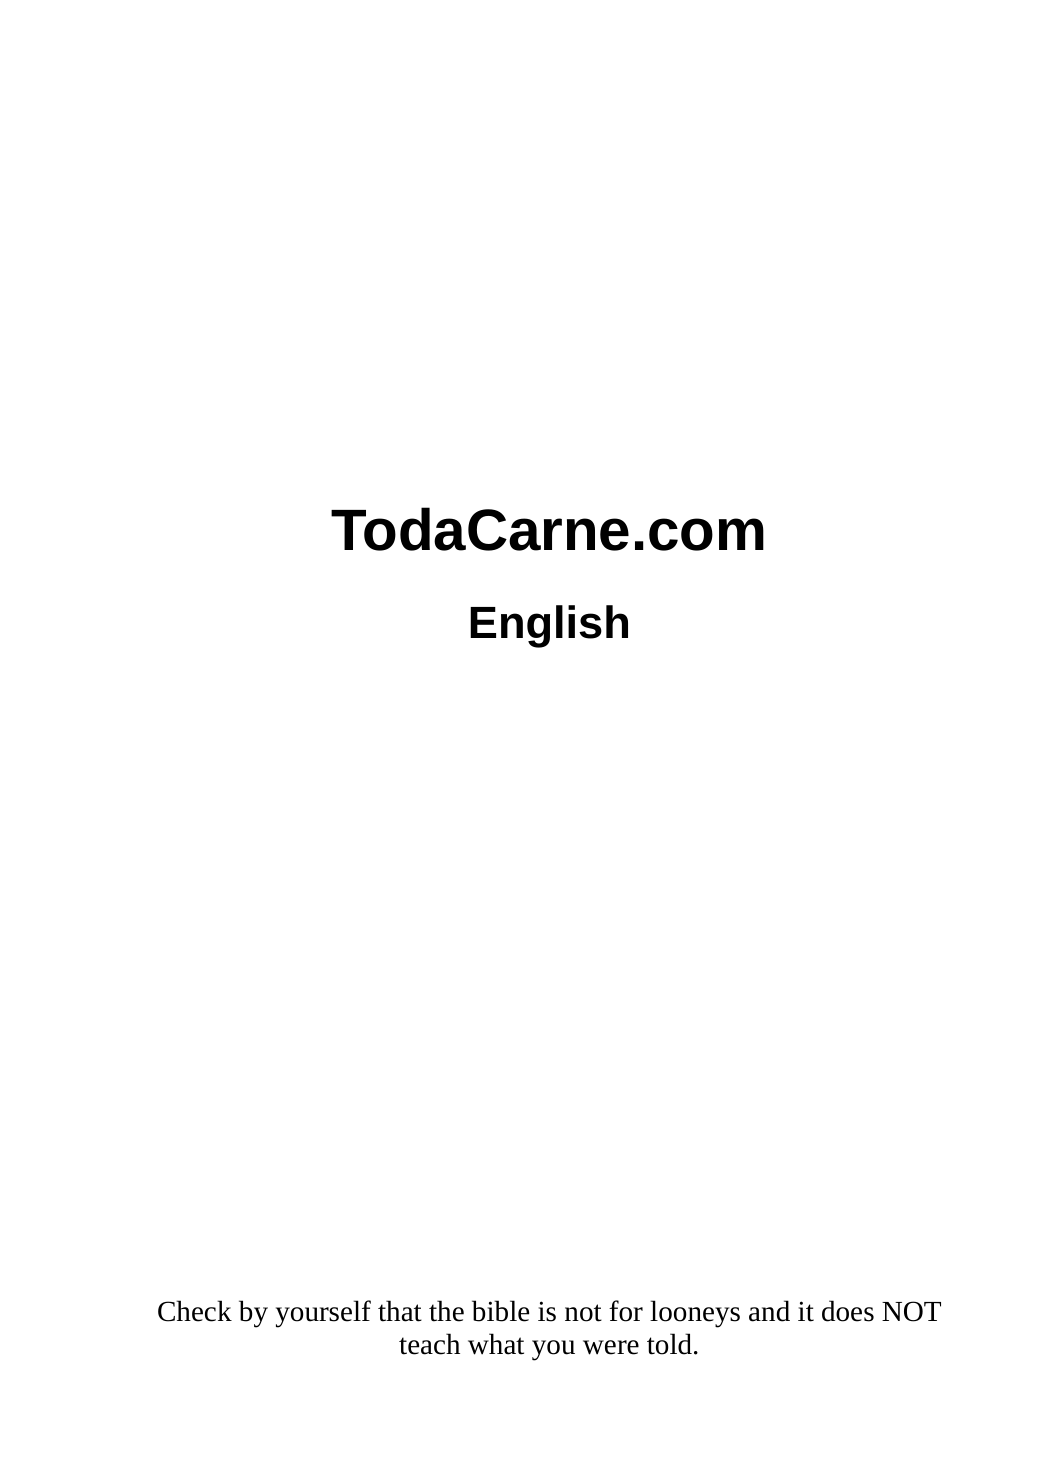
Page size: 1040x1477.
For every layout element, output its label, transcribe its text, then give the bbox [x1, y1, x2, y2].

subtitle [148, 1285, 951, 1376]
subtitle English [148, 596, 951, 648]
subtitle TodaCarne.com [148, 177, 951, 563]
text Check by yourself that the bible is not for looneys and it does NOT teach what you were told. [156, 1294, 942, 1361]
